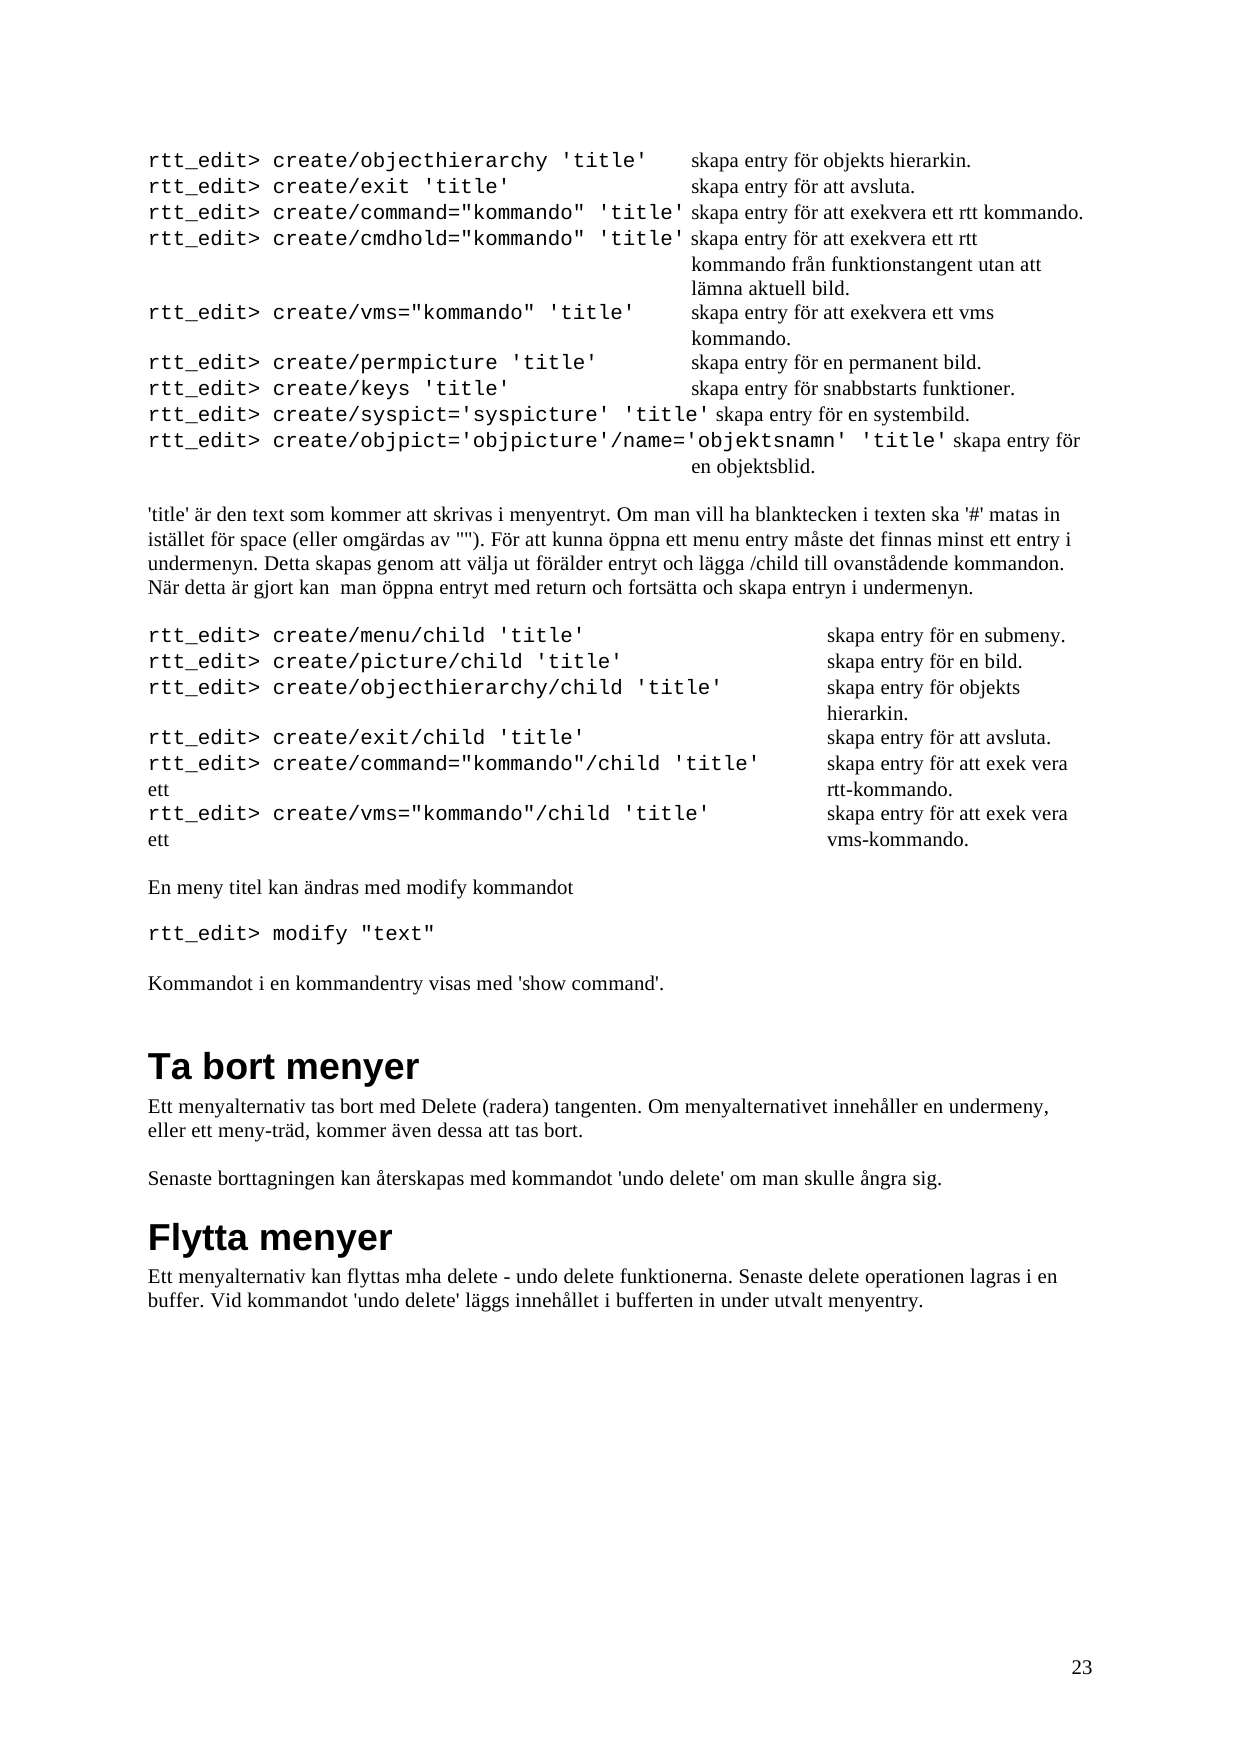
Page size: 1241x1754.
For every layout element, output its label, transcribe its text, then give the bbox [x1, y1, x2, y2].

text 'title' är den text som kommer att skrivas i menyentryt. Om man vill ha blanktecken i texten ska '#' matas in istället för space (eller omgärdas av ""). För att kunna öppna ett menu entry måste det finnas minst ett entry i undermenyn. Detta skapas genom att välja ut förälder entryt och lägga /child till ovanstådende kommandon. När detta är gjort kan man öppna entryt med return och fortsätta och skapa entryn i undermenyn. [148, 502, 1093, 598]
text rtt_edit> create/objpict='objpicture'/name='objektsnamn' 'title' skapa entry för en objektsblid. [148, 428, 1093, 478]
text Ett menyalternativ kan flyttas mha delete - undo delete funktionerna. Senaste delete operationen lagras i en [148, 1264, 1093, 1288]
text En meny titel kan ändras med modify kommandot [148, 875, 1093, 899]
text rtt_edit> create/keys 'title' skapa entry för snabbstarts funktioner. [148, 376, 1093, 402]
text rtt_edit> create/picture/child 'title' skapa entry för en bild. [148, 649, 1093, 675]
text rtt_edit> create/cmdhold="kommando" 'title' skapa entry för att exekvera ett rtt [148, 226, 1093, 252]
subtitle Ta bort menyer [148, 1044, 1093, 1087]
text rtt_edit> create/command="kommando"/child 'title' skapa entry för att exek vera ett rtt-kommando. [148, 751, 1093, 801]
text rtt_edit> create/command="kommando" 'title' skapa entry för att exekvera ett rtt kommando. [148, 200, 1093, 226]
text rtt_edit> create/vms="kommando"/child 'title' skapa entry för att exek vera ett vms-kommando. [148, 801, 1093, 851]
text Ett menyalternativ tas bort med Delete (radera) tangenten. Om menyalternativet innehåller en undermeny, eller ett meny-träd, kommer även dessa att tas bort. [148, 1094, 1093, 1142]
text Kommandot i en kommandentry visas med 'show command'. [148, 971, 1093, 995]
text rtt_edit> create/vms="kommando" 'title' skapa entry för att exekvera ett vms kommando. [148, 300, 1093, 350]
text Senaste borttagningen kan återskapas med kommandot 'undo delete' om man skulle ångra sig. [148, 1166, 1093, 1190]
text rtt_edit> create/permpicture 'title' skapa entry för en permanent bild. [148, 350, 1093, 376]
text lämna aktuell bild. [555, 276, 1093, 300]
text rtt_edit> create/exit/child 'title' skapa entry för att avsluta. [148, 725, 1093, 751]
text kommando från funktionstangent utan att [555, 252, 1093, 276]
text rtt_edit> create/syspict='syspicture' 'title' skapa entry för en systembild. [148, 402, 1093, 428]
text rtt_edit> modify "text" [148, 923, 1093, 947]
text rtt_edit> create/menu/child 'title' skapa entry för en submeny. [148, 623, 1093, 649]
text rtt_edit> create/objecthierarchy 'title' skapa entry för objekts hierarkin. [148, 148, 1093, 174]
text rtt_edit> create/objecthierarchy/child 'title' skapa entry för objekts hierarkin. [148, 675, 1093, 725]
text buffer. Vid kommandot 'undo delete' läggs innehållet i bufferten in under utvalt menyentry. [148, 1288, 1093, 1312]
text rtt_edit> create/exit 'title' skapa entry för att avsluta. [148, 174, 1093, 200]
subtitle Flytta menyer [148, 1215, 1093, 1258]
